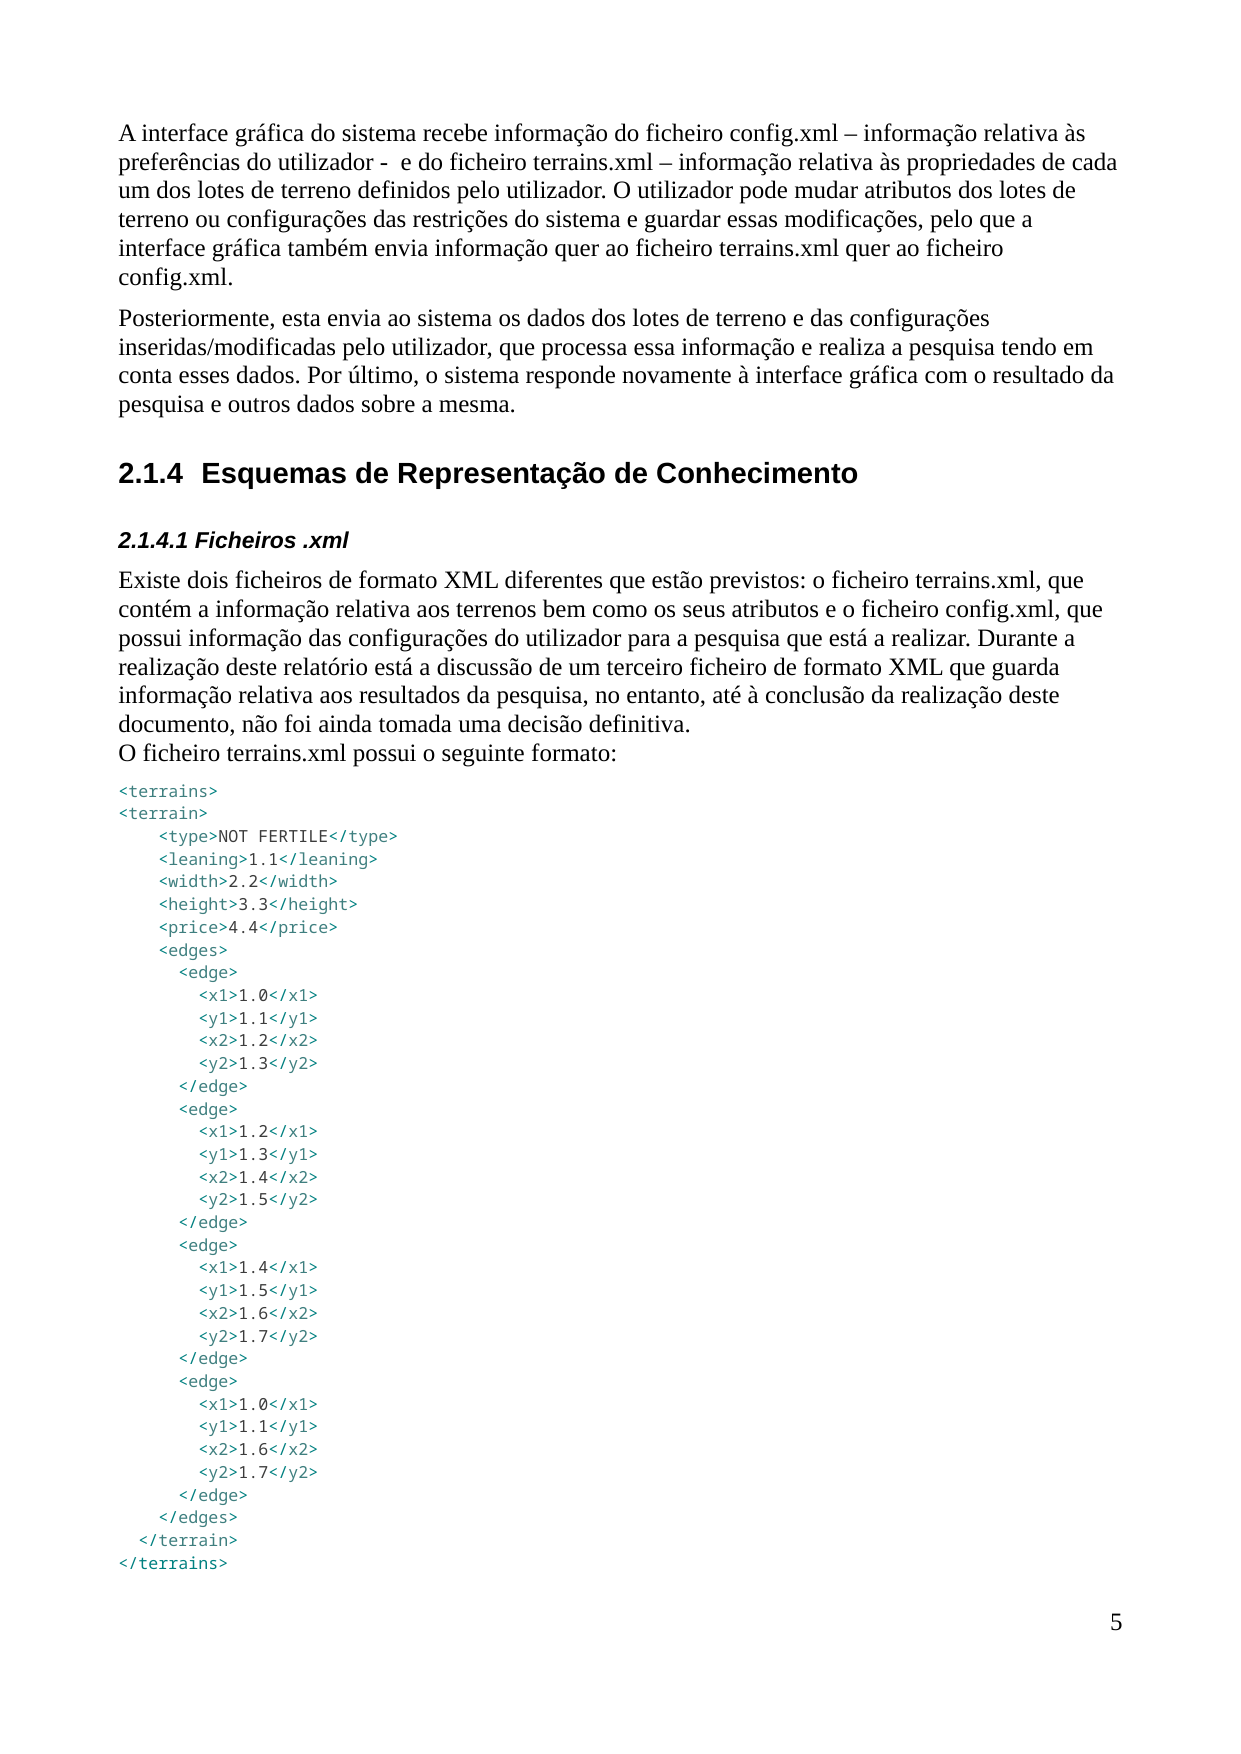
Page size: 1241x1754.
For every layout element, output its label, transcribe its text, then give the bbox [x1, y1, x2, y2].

text <y2>1.5</y2> [118, 1188, 1122, 1211]
text <edge> [118, 1233, 1122, 1256]
text <x2>1.6</x2> [118, 1438, 1122, 1461]
text </terrain> [118, 1529, 1122, 1551]
text <y1>1.5</y1> [118, 1279, 1122, 1302]
text </edge> [118, 1074, 1122, 1097]
subtitle Esquemas de Representação de Conhecimento [118, 456, 1122, 489]
text <x2>1.2</x2> [118, 1029, 1122, 1052]
text <x1>1.0</x1> [118, 1392, 1122, 1415]
text <x1>1.2</x1> [118, 1120, 1122, 1143]
text <type>NOT FERTILE</type> [118, 825, 1122, 847]
text <edges> [118, 938, 1122, 961]
text <terrains> [118, 779, 1122, 802]
text </edge> [118, 1483, 1122, 1506]
text <edge> [118, 1097, 1122, 1120]
text <price>4.4</price> [118, 916, 1122, 938]
text </terrains> [118, 1551, 1122, 1574]
text <x2>1.4</x2> [118, 1165, 1122, 1188]
text <y1>1.1</y1> [118, 1415, 1122, 1438]
text <edge> [118, 1370, 1122, 1392]
text <y2>1.7</y2> [118, 1461, 1122, 1483]
text <y1>1.3</y1> [118, 1143, 1122, 1165]
text <width>2.2</width> [118, 870, 1122, 893]
text </edge> [118, 1347, 1122, 1370]
text <y1>1.1</y1> [118, 1006, 1122, 1029]
text Posteriormente, esta envia ao sistema os dados dos lotes de terreno e das configurações inseridas/modificadas pelo utilizador, que processa essa informação e realiza a pesquisa tendo em conta esses dados. Por último, o sistema responde novamente à interface gráfica com o resultado da pesquisa e outros dados sobre a mesma. [118, 303, 1122, 418]
text </edges> [118, 1506, 1122, 1529]
text <height>3.3</height> [118, 893, 1122, 916]
text <x1>1.0</x1> [118, 984, 1122, 1006]
text <y2>1.3</y2> [118, 1052, 1122, 1074]
text <x2>1.6</x2> [118, 1302, 1122, 1324]
text <edge> [118, 961, 1122, 984]
text A interface gráfica do sistema recebe informação do ficheiro config.xml – informação relativa às preferências do utilizador - e do ficheiro terrains.xml – informação relativa às propriedades de cada um dos lotes de terreno definidos pelo utilizador. O utilizador pode mudar atributos dos lotes de terreno ou configurações das restrições do sistema e guardar essas modificações, pelo que a interface gráfica também envia informação quer ao ficheiro terrains.xml quer ao ficheiro config.xml. [118, 118, 1122, 291]
text </edge> [118, 1211, 1122, 1233]
text <x1>1.4</x1> [118, 1256, 1122, 1279]
text <terrain> [118, 802, 1122, 825]
text <y2>1.7</y2> [118, 1324, 1122, 1347]
subtitle 2.1.4.1 Ficheiros .xml [118, 527, 1122, 553]
text <leaning>1.1</leaning> [118, 847, 1122, 870]
text Existe dois ficheiros de formato XML diferentes que estão previstos: o ficheiro terrains.xml, que contém a informação relativa aos terrenos bem como os seus atributos e o ficheiro config.xml, que possui informação das configurações do utilizador para a pesquisa que está a realizar. Durante a realização deste relatório está a discussão de um terceiro ficheiro de formato XML que guarda informação relativa aos resultados da pesquisa, no entanto, até à conclusão da realização deste documento, não foi ainda tomada uma decisão definitiva. O ficheiro terrains.xml possui o seguinte formato: [118, 566, 1122, 767]
